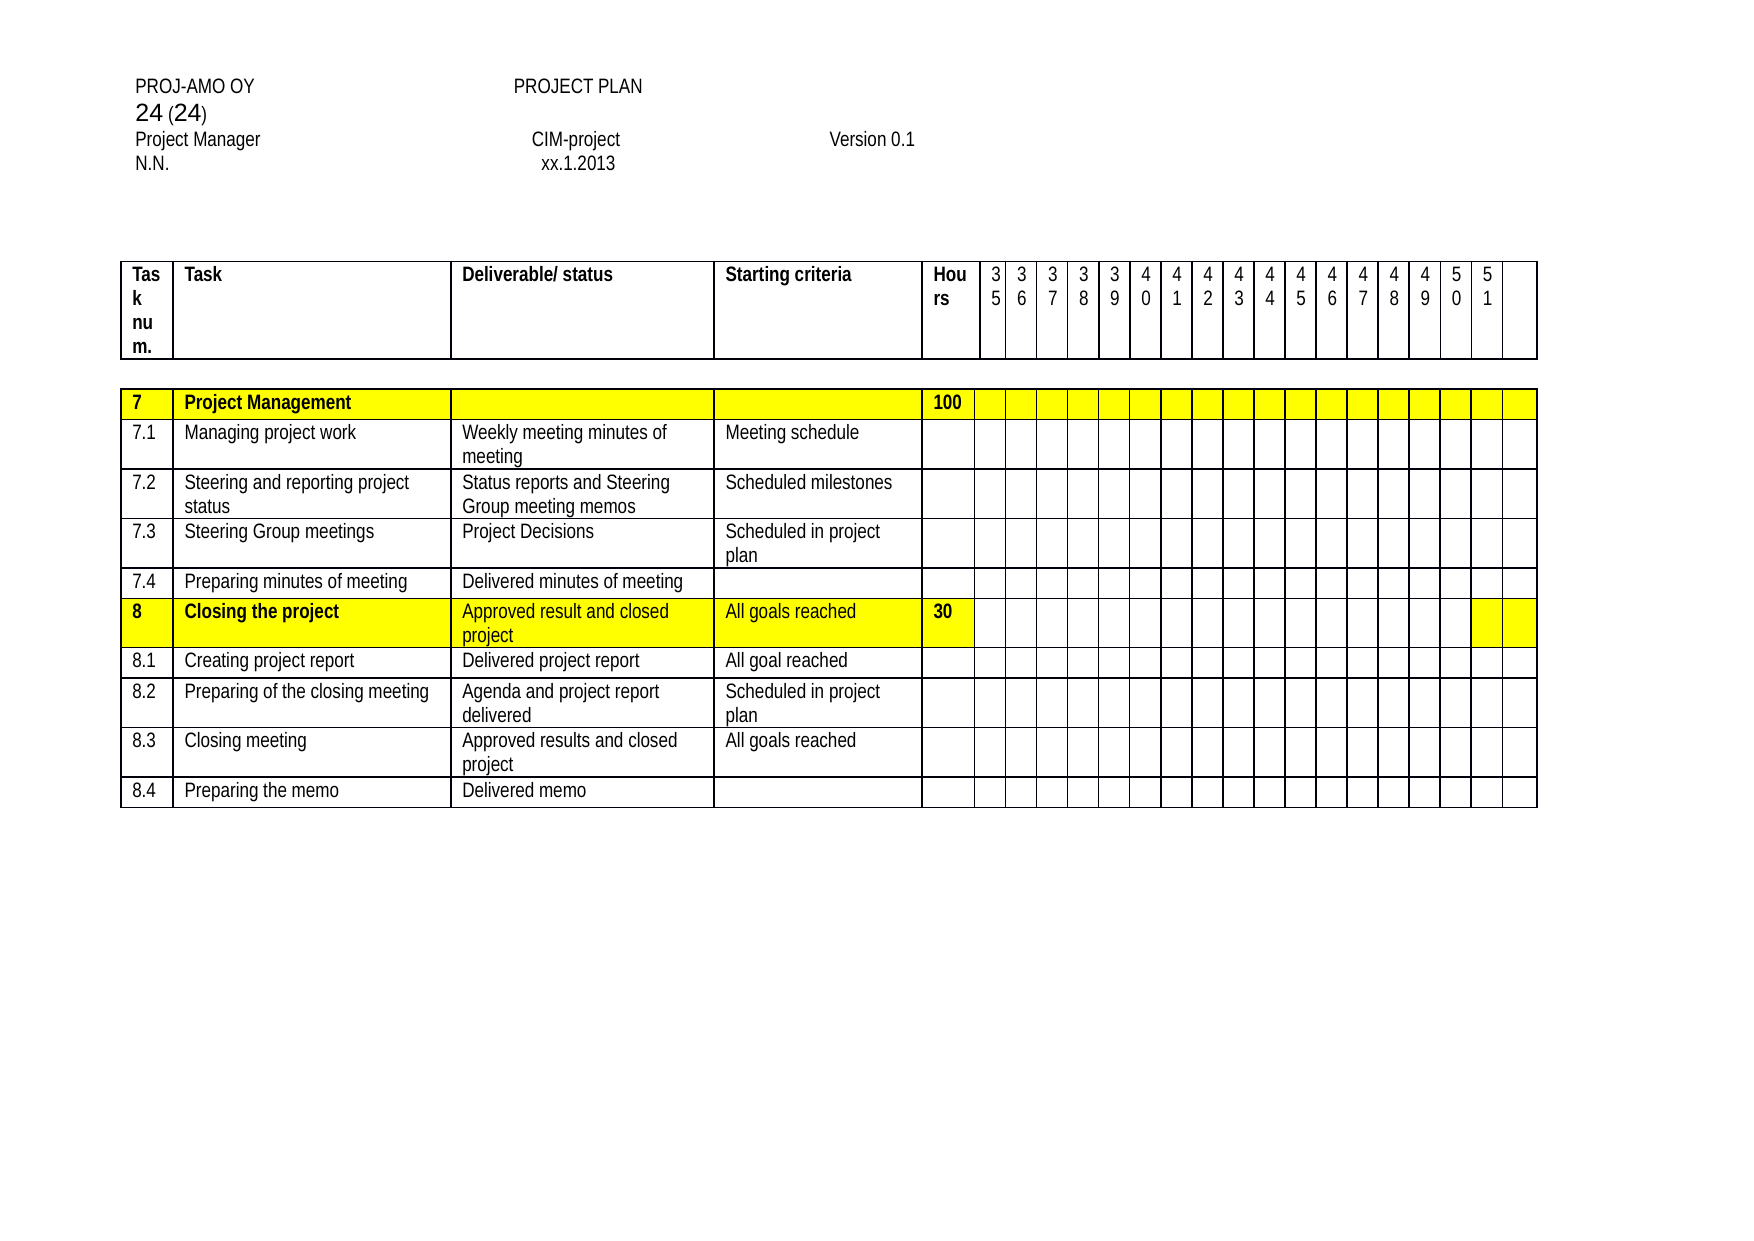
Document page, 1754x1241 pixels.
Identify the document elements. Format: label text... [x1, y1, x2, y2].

table_cell [1410, 470, 1439, 518]
table_cell [1099, 778, 1129, 806]
table_cell [1255, 778, 1284, 806]
table_cell [1255, 728, 1284, 776]
table_cell 7.4 [122, 569, 172, 597]
table_cell [1130, 420, 1160, 468]
table_cell [1503, 648, 1536, 677]
table_cell [1193, 679, 1222, 727]
table_cell [1503, 679, 1536, 727]
table_cell [1162, 569, 1191, 597]
table_cell [1503, 420, 1536, 468]
table_cell [1286, 778, 1315, 806]
table_cell [975, 599, 1005, 647]
table_cell [1162, 728, 1191, 776]
table_cell [1379, 648, 1408, 677]
table_cell All goals reached [715, 599, 921, 647]
table_cell [1099, 599, 1129, 647]
table_cell [1224, 599, 1253, 647]
table_header 51 [1472, 262, 1502, 358]
table_cell [1193, 569, 1222, 597]
table_header 48 [1379, 262, 1408, 358]
table_cell [975, 728, 1005, 776]
table_cell [1068, 599, 1098, 647]
table_header 44 [1255, 262, 1284, 358]
table_cell [1255, 470, 1284, 518]
table_header 49 [1410, 262, 1440, 358]
table_cell [1068, 569, 1098, 597]
table_header 37 [1037, 262, 1067, 358]
table_cell Delivered project report [452, 648, 713, 677]
table_cell [1348, 648, 1377, 677]
table_cell [1472, 470, 1502, 518]
table_cell [1037, 420, 1067, 468]
table_cell Status reports and Steering Group meeting memos [452, 470, 713, 518]
table_cell [1099, 728, 1129, 776]
table_cell [1441, 778, 1470, 806]
table_cell 8.3 [122, 728, 172, 776]
table_cell [1472, 420, 1502, 468]
table_cell [1410, 679, 1439, 727]
table_cell [1286, 519, 1315, 567]
table_cell [1006, 420, 1036, 468]
table_cell Closing the project [174, 599, 450, 647]
table_cell [1317, 519, 1346, 567]
table_header 35 [981, 262, 1005, 358]
table_cell [1317, 569, 1346, 597]
table_cell [1317, 599, 1346, 647]
table_cell [1472, 648, 1502, 677]
table_header 100 [923, 390, 974, 419]
table_cell [1410, 728, 1439, 776]
table_cell [1193, 778, 1222, 806]
table_cell [1099, 648, 1129, 677]
table_cell [1162, 679, 1191, 727]
table_header 7 [122, 390, 172, 419]
table_cell [1006, 519, 1036, 567]
table_cell [1348, 599, 1377, 647]
table_cell [1441, 420, 1470, 468]
table_cell [1379, 778, 1408, 806]
table_cell [1286, 648, 1315, 677]
table_cell [975, 420, 1005, 468]
table_header [1503, 390, 1536, 419]
table_cell [1317, 728, 1346, 776]
table_cell [1286, 728, 1315, 776]
table_cell [923, 569, 974, 597]
table_cell [1130, 728, 1160, 776]
table_cell Delivered minutes of meeting [452, 569, 713, 597]
table_cell [1068, 519, 1098, 567]
table_cell [715, 569, 921, 597]
table_cell [1410, 778, 1439, 806]
table_header [1255, 390, 1284, 419]
table_cell Approved results and closed project [452, 728, 713, 776]
table_cell [1037, 728, 1067, 776]
table_cell [1441, 470, 1470, 518]
table_cell [1130, 679, 1160, 727]
table_cell [1224, 470, 1253, 518]
table_cell [1193, 470, 1222, 518]
table_cell [1006, 470, 1036, 518]
table_cell [1006, 728, 1036, 776]
table_cell [1006, 778, 1036, 806]
table_header [1503, 262, 1536, 358]
table_cell Steering Group meetings [174, 519, 450, 567]
table_header [1317, 390, 1346, 419]
table_header 40 [1131, 262, 1160, 358]
table_cell [1037, 599, 1067, 647]
table_cell [1410, 648, 1439, 677]
table_cell Closing meeting [174, 728, 450, 776]
table_header Deliverable/ status [452, 262, 713, 358]
table_cell [1503, 519, 1536, 567]
table_cell Agenda and project report delivered [452, 679, 713, 727]
table_cell [1037, 470, 1067, 518]
table_cell Meeting schedule [715, 420, 921, 468]
table_header [1162, 390, 1191, 419]
table_cell [1193, 599, 1222, 647]
table_cell [1255, 420, 1284, 468]
table_header [452, 390, 713, 419]
table_cell [1472, 569, 1502, 597]
table_cell [1037, 679, 1067, 727]
table_cell [1006, 679, 1036, 727]
table_cell [1348, 470, 1377, 518]
table_cell [1006, 648, 1036, 677]
table_cell [1286, 599, 1315, 647]
table_cell [1348, 569, 1377, 597]
table_header [1379, 390, 1408, 419]
table_cell [975, 778, 1005, 806]
table_cell [1099, 679, 1129, 727]
table_cell [1162, 420, 1191, 468]
table_header [1441, 390, 1470, 419]
table_header Project Management [174, 390, 450, 419]
table_cell [1317, 648, 1346, 677]
table_header [1286, 390, 1315, 419]
table_header Starting criteria [715, 262, 921, 358]
table_cell [1068, 470, 1098, 518]
table_cell [923, 420, 974, 468]
table_cell [1068, 648, 1098, 677]
table_cell [1193, 728, 1222, 776]
table_cell Delivered memo [452, 778, 713, 806]
table_cell [1317, 679, 1346, 727]
table_cell [1255, 519, 1284, 567]
table_cell [1348, 679, 1377, 727]
table_cell [1162, 519, 1191, 567]
table_header [1130, 390, 1160, 419]
table_cell [975, 679, 1005, 727]
table_cell [1441, 728, 1470, 776]
table_cell [715, 778, 921, 806]
table_cell [1317, 420, 1346, 468]
table_cell Scheduled in project plan [715, 679, 921, 727]
table_cell [1193, 519, 1222, 567]
table_header 38 [1068, 262, 1098, 358]
table_cell [1068, 420, 1098, 468]
table_cell Scheduled in project plan [715, 519, 921, 567]
table_cell 8 [122, 599, 172, 647]
table_cell [1317, 470, 1346, 518]
table_cell [1099, 470, 1129, 518]
table_cell Project Decisions [452, 519, 713, 567]
table_cell [1130, 778, 1160, 806]
table_header [1193, 390, 1222, 419]
table_header 36 [1006, 262, 1036, 358]
table_cell [1224, 519, 1253, 567]
table_cell [1472, 519, 1502, 567]
table_header 50 [1441, 262, 1471, 358]
table_cell [923, 648, 974, 677]
table_cell Preparing of the closing meeting [174, 679, 450, 727]
table_cell 30 [923, 599, 974, 647]
table_cell [1348, 728, 1377, 776]
table_header [1037, 390, 1067, 419]
table_cell Steering and reporting project status [174, 470, 450, 518]
table_cell [1441, 569, 1470, 597]
table_cell [1037, 648, 1067, 677]
table_header [1068, 390, 1098, 419]
table_cell [1379, 519, 1408, 567]
table_cell 7.1 [122, 420, 172, 468]
table_header Task num. [122, 262, 172, 358]
table_cell [1255, 679, 1284, 727]
table_cell [1286, 420, 1315, 468]
table_cell [1379, 679, 1408, 727]
table_cell [923, 679, 974, 727]
table_cell 7.3 [122, 519, 172, 567]
table_cell [1379, 599, 1408, 647]
table_header [975, 390, 1005, 419]
table_cell [1037, 519, 1067, 567]
table_cell [1162, 470, 1191, 518]
table_cell [1130, 599, 1160, 647]
table_cell [1162, 778, 1191, 806]
table_header [1224, 390, 1253, 419]
table_cell [1130, 569, 1160, 597]
table_cell [1410, 599, 1439, 647]
table_cell [1503, 569, 1536, 597]
table_cell [1286, 569, 1315, 597]
table_header [1348, 390, 1377, 419]
table_cell [1441, 679, 1470, 727]
table_cell [1255, 599, 1284, 647]
table_cell [1130, 648, 1160, 677]
table_cell [1441, 648, 1470, 677]
table_cell [1503, 778, 1536, 806]
table_cell Scheduled milestones [715, 470, 921, 518]
table_cell [1162, 599, 1191, 647]
table_cell [1379, 569, 1408, 597]
table_cell Preparing the memo [174, 778, 450, 806]
table_cell [975, 569, 1005, 597]
table_cell 7.2 [122, 470, 172, 518]
table_cell [1130, 519, 1160, 567]
table_cell [1224, 679, 1253, 727]
table_cell [1068, 778, 1098, 806]
table_cell [1503, 728, 1536, 776]
table_cell [1441, 519, 1470, 567]
table_cell [923, 519, 974, 567]
table_cell [923, 728, 974, 776]
table_header 39 [1100, 262, 1129, 358]
table_header Hours [923, 262, 979, 358]
table_cell [1037, 778, 1067, 806]
table_cell [1068, 679, 1098, 727]
table_cell [1441, 599, 1470, 647]
table_cell [923, 470, 974, 518]
table_header 46 [1317, 262, 1346, 358]
table_cell [1503, 470, 1536, 518]
table_header [1410, 390, 1439, 419]
table_cell [1224, 728, 1253, 776]
table_cell [1379, 728, 1408, 776]
table_cell [1224, 420, 1253, 468]
table_cell [923, 778, 974, 806]
table_header 47 [1348, 262, 1377, 358]
table_cell [1255, 569, 1284, 597]
table_header [1006, 390, 1036, 419]
table_cell [1193, 420, 1222, 468]
table_cell [1224, 569, 1253, 597]
table_cell [1348, 420, 1377, 468]
table_cell [1162, 648, 1191, 677]
table_cell [1379, 470, 1408, 518]
table_cell [1348, 778, 1377, 806]
table_cell Preparing minutes of meeting [174, 569, 450, 597]
table_cell [1006, 599, 1036, 647]
table_cell All goal reached [715, 648, 921, 677]
table_cell [1130, 470, 1160, 518]
table_cell [1472, 778, 1502, 806]
table_cell [1037, 569, 1067, 597]
table_cell 8.4 [122, 778, 172, 806]
table_cell [1503, 599, 1536, 647]
table_cell [1099, 569, 1129, 597]
table_header 42 [1193, 262, 1222, 358]
table_header [1472, 390, 1502, 419]
table_cell [1068, 728, 1098, 776]
table_cell [1286, 470, 1315, 518]
table_cell Weekly meeting minutes of meeting [452, 420, 713, 468]
table_header 45 [1286, 262, 1315, 358]
table_header 41 [1162, 262, 1191, 358]
table_cell [1472, 599, 1502, 647]
table_cell [975, 470, 1005, 518]
table_cell All goals reached [715, 728, 921, 776]
table_cell [1255, 648, 1284, 677]
table_cell 8.2 [122, 679, 172, 727]
table_cell [1224, 778, 1253, 806]
table_header Task [174, 262, 450, 358]
table_cell [1348, 519, 1377, 567]
table_cell [1193, 648, 1222, 677]
table_cell 8.1 [122, 648, 172, 677]
table_cell [1379, 420, 1408, 468]
table_header 43 [1224, 262, 1253, 358]
table_cell [1472, 728, 1502, 776]
table_cell Managing project work [174, 420, 450, 468]
table_cell Creating project report [174, 648, 450, 677]
table_cell [1099, 519, 1129, 567]
table_cell [1410, 569, 1439, 597]
table_cell [1410, 420, 1439, 468]
table_cell [1472, 679, 1502, 727]
table_cell [975, 648, 1005, 677]
table_header [715, 390, 921, 419]
table_cell [1317, 778, 1346, 806]
table_cell [1410, 519, 1439, 567]
table_cell [1224, 648, 1253, 677]
table_cell [975, 519, 1005, 567]
table_cell [1286, 679, 1315, 727]
table_cell Approved result and closed project [452, 599, 713, 647]
table_cell [1006, 569, 1036, 597]
table_header [1099, 390, 1129, 419]
table_cell [1099, 420, 1129, 468]
